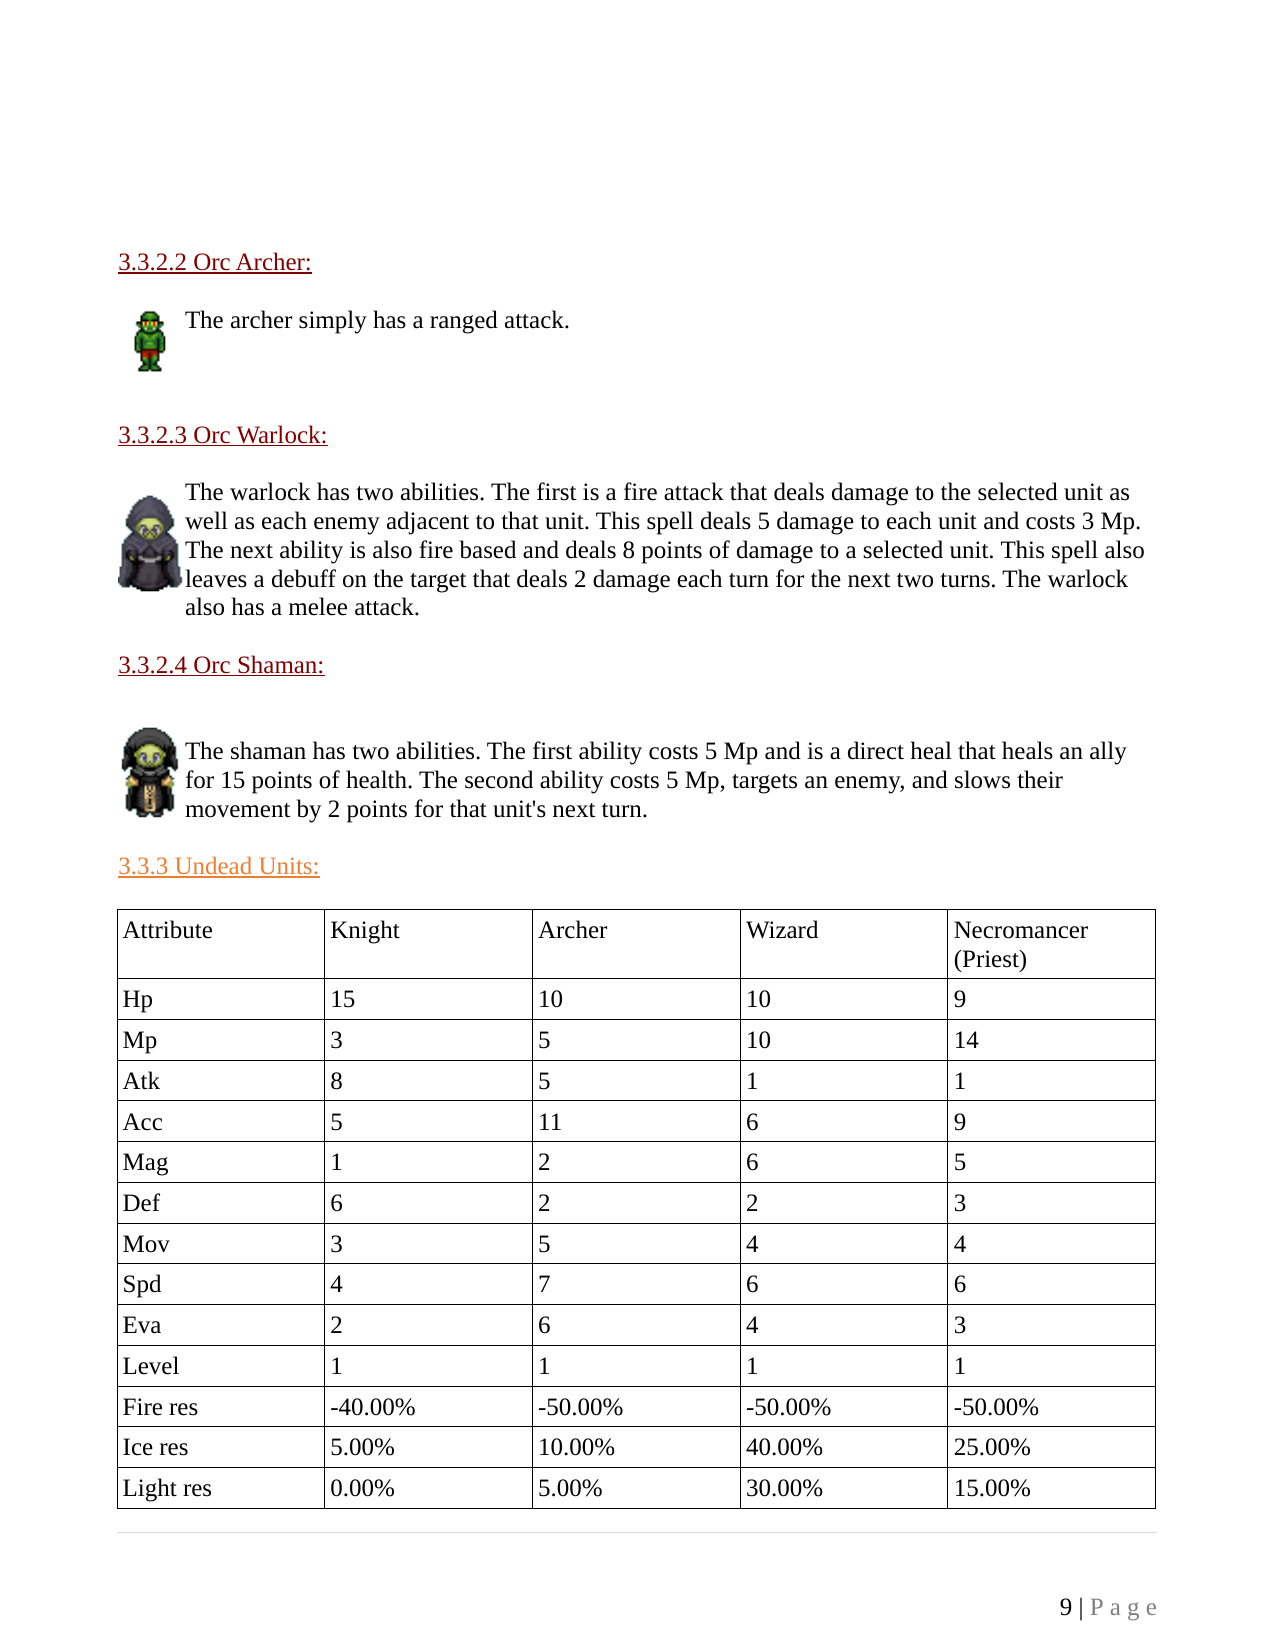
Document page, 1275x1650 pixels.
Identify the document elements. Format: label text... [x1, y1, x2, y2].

table_cell 3 [325, 1020, 532, 1060]
table_cell 4 [948, 1224, 1155, 1263]
text 3.3.2.4 Orc Shaman: [118, 650, 1157, 679]
table_cell -50.00% [741, 1387, 947, 1426]
table_cell 8 [325, 1061, 532, 1100]
table_cell Atk [118, 1061, 324, 1100]
table_cell 1 [948, 1346, 1155, 1386]
table_cell 30.00% [741, 1468, 947, 1508]
text The warlock has two abilities. The first is a fire attack that deals damage to the selected unit as well as each enemy adjacent to that unit. This spell deals 5 damage to each unit and costs 3 Mp. The next ability is also fire based and deals 8 points of damage to a selected unit. This spell also leaves a debuff on the target that deals 2 damage each turn for the next two turns. The warlock also has a melee attack. [118, 477, 1157, 621]
table_cell Ice res [118, 1427, 324, 1467]
table_cell Def [118, 1183, 324, 1223]
table_cell -50.00% [533, 1387, 740, 1426]
text 3.3.2.3 Orc Warlock: [118, 420, 1157, 449]
table_cell 15 [325, 979, 532, 1019]
table_cell Mag [118, 1142, 324, 1182]
table_cell 40.00% [741, 1427, 947, 1467]
table_cell 6 [741, 1142, 947, 1182]
table_cell 10.00% [533, 1427, 740, 1467]
table_cell Light res [118, 1468, 324, 1508]
text The shaman has two abilities. The first ability costs 5 Mp and is a direct heal that heals an ally for 15 points of health. The second ability costs 5 Mp, targets an enemy, and slows their movement by 2 points for that unit's next turn. [118, 736, 1157, 822]
table_cell 3 [325, 1224, 532, 1263]
table_cell 10 [741, 1020, 947, 1060]
table_cell 25.00% [948, 1427, 1155, 1467]
table_cell 2 [533, 1183, 740, 1223]
table_cell 3 [948, 1183, 1155, 1223]
table_cell 4 [325, 1264, 532, 1304]
table_cell 6 [325, 1183, 532, 1223]
table_cell 10 [533, 979, 740, 1019]
table_cell 2 [741, 1183, 947, 1223]
text 3.3.3 Undead Units: [118, 851, 1157, 880]
table_cell 9 [948, 979, 1155, 1019]
table_cell 1 [741, 1061, 947, 1100]
table_cell 9 [948, 1101, 1155, 1141]
table_header Knight [325, 910, 532, 978]
table_cell 10 [741, 979, 947, 1019]
table_cell 7 [533, 1264, 740, 1304]
table_cell Mp [118, 1020, 324, 1060]
table_cell Eva [118, 1305, 324, 1345]
table_header Attribute [118, 910, 324, 978]
table_header Necromancer (Priest) [948, 910, 1155, 978]
table_cell 5 [533, 1020, 740, 1060]
table_cell Spd [118, 1264, 324, 1304]
table_cell 0.00% [325, 1468, 532, 1508]
table_cell 5.00% [533, 1468, 740, 1508]
table_cell 2 [533, 1142, 740, 1182]
table_cell 1 [533, 1346, 740, 1386]
table_cell 6 [741, 1101, 947, 1141]
text 3.3.2.2 Orc Archer: [118, 247, 1157, 276]
table_cell 5 [533, 1061, 740, 1100]
table_cell 1 [325, 1142, 532, 1182]
table_cell Level [118, 1346, 324, 1386]
table_cell Acc [118, 1101, 324, 1141]
table_cell 5 [325, 1101, 532, 1141]
table_cell 11 [533, 1101, 740, 1141]
text The archer simply has a ranged attack. [118, 305, 1157, 334]
table_header Archer [533, 910, 740, 978]
table_cell 1 [325, 1346, 532, 1386]
table_cell 1 [741, 1346, 947, 1386]
table_cell 5 [533, 1224, 740, 1263]
table_cell 4 [741, 1305, 947, 1345]
table_cell Mov [118, 1224, 324, 1263]
table_cell 4 [741, 1224, 947, 1263]
table_cell 6 [741, 1264, 947, 1304]
table_cell 6 [948, 1264, 1155, 1304]
table_cell -40.00% [325, 1387, 532, 1426]
table_cell 1 [948, 1061, 1155, 1100]
table_cell 14 [948, 1020, 1155, 1060]
table_cell 3 [948, 1305, 1155, 1345]
table_cell 6 [533, 1305, 740, 1345]
table_cell 5 [948, 1142, 1155, 1182]
table_cell -50.00% [948, 1387, 1155, 1426]
table_cell 15.00% [948, 1468, 1155, 1508]
table_header Wizard [741, 910, 947, 978]
table_cell Fire res [118, 1387, 324, 1426]
table_cell 5.00% [325, 1427, 532, 1467]
table_cell 2 [325, 1305, 532, 1345]
table_cell Hp [118, 979, 324, 1019]
